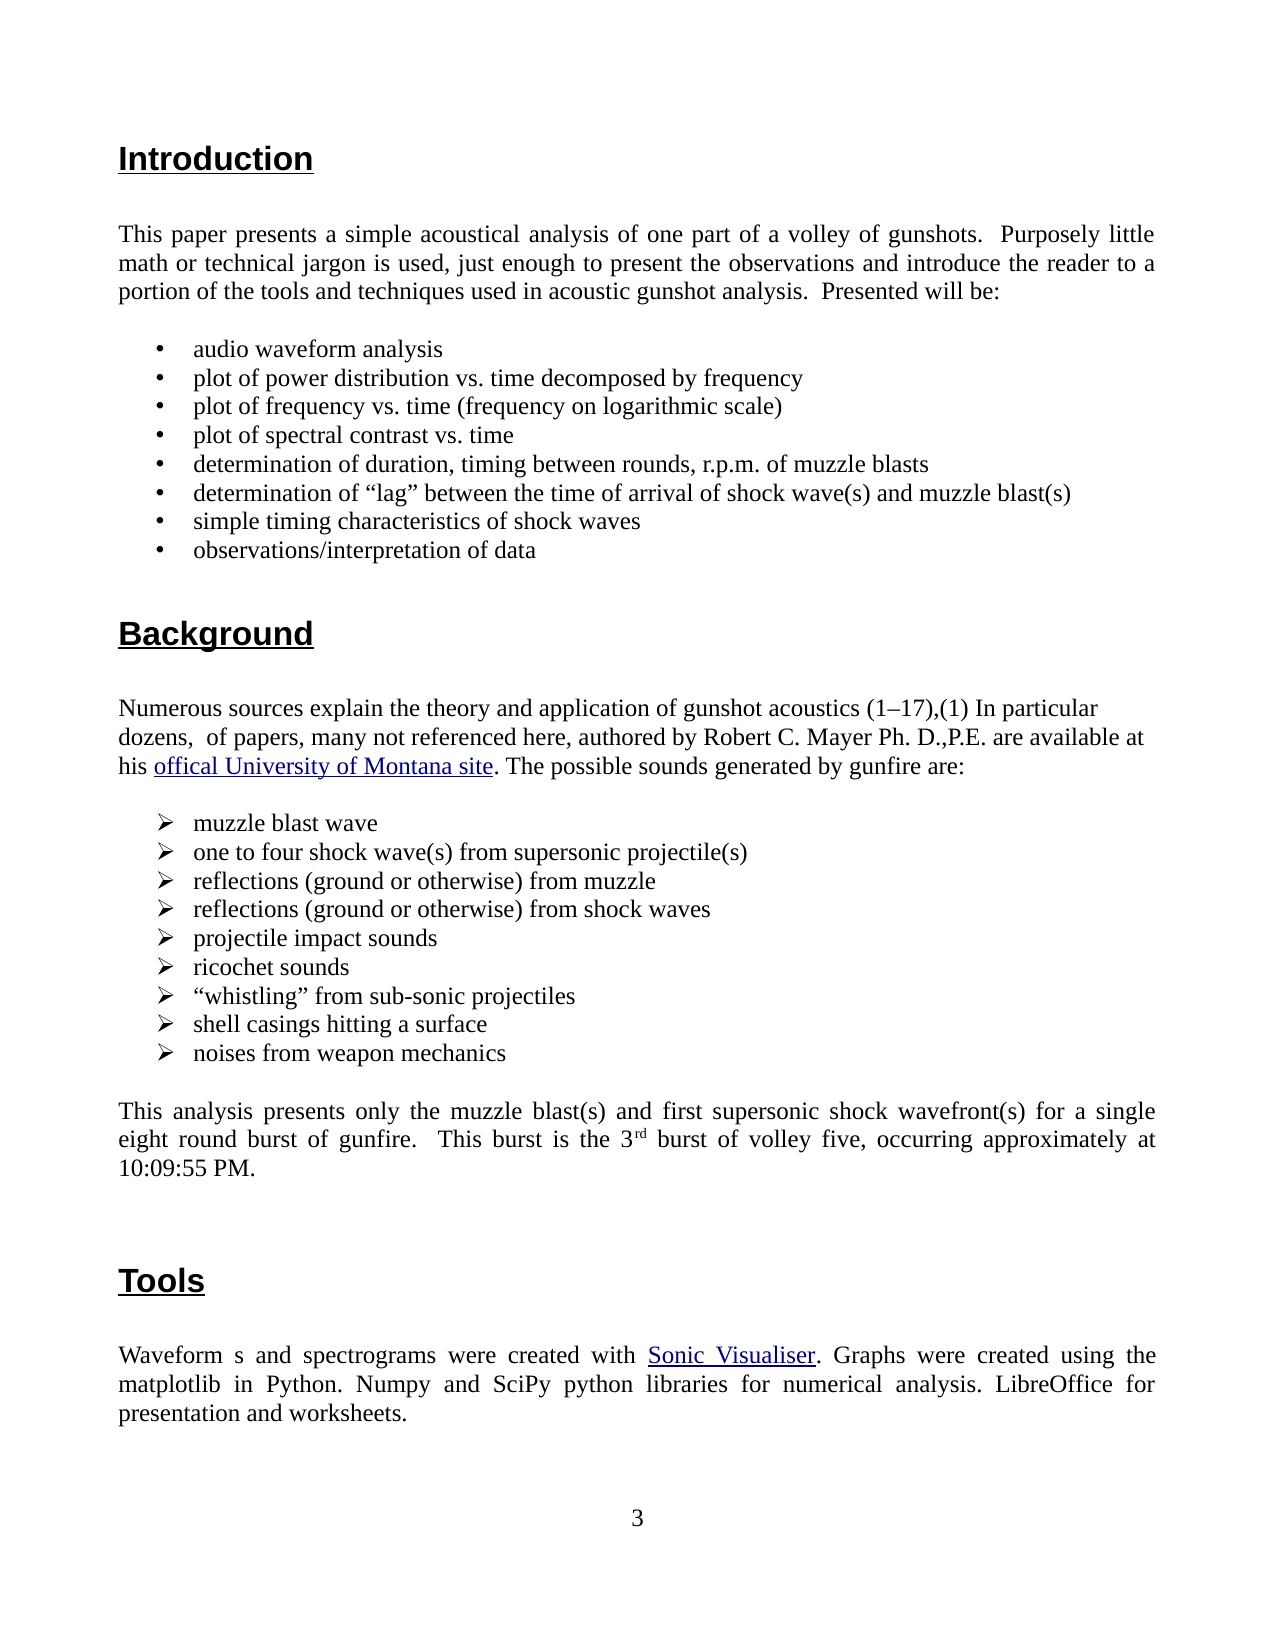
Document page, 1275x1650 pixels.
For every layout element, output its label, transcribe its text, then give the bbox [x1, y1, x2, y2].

list determination of duration, timing between rounds, r.p.m. of muzzle blasts [156, 449, 1157, 478]
list projectile impact sounds [156, 923, 1157, 952]
list plot of frequency vs. time (frequency on logarithmic scale) [156, 391, 1157, 420]
text Waveform s and spectrograms were created with Sonic Visualiser. Graphs were created using the matplotlib in Python. Numpy and SciPy python libraries for numerical analysis. LibreOffice for presentation and worksheets. [118, 1340, 1157, 1427]
list noises from weapon mechanics [156, 1038, 1157, 1067]
list plot of power distribution vs. time decomposed by frequency [156, 363, 1157, 391]
list determination of “lag” between the time of arrival of shock wave(s) and muzzle blast(s) [156, 478, 1157, 506]
list shell casings hitting a surface [156, 1009, 1157, 1038]
text Numerous sources explain the theory and application of gunshot acoustics (1–17),(1) In particular dozens, of papers, many not referenced here, authored by Robert C. Mayer Ph. D.,P.E. are available at his offical University of Montana site. The possible sounds generated by gunfire are: [118, 693, 1157, 779]
text This paper presents a simple acoustical analysis of one part of a volley of gunshots. Purposely little math or technical jargon is used, just enough to present the observations and introduce the reader to a portion of the tools and techniques used in acoustic gunshot analysis. Presented will be: [118, 219, 1157, 305]
list reflections (ground or otherwise) from muzzle [156, 866, 1157, 894]
list plot of spectral contrast vs. time [156, 420, 1157, 449]
subtitle Tools [118, 1260, 1157, 1299]
list one to four shock wave(s) from supersonic projectile(s) [156, 837, 1157, 866]
list observations/interpretation of data [156, 535, 1157, 564]
list reflections (ground or otherwise) from shock waves [156, 894, 1157, 923]
text This analysis presents only the muzzle blast(s) and first supersonic shock wavefront(s) for a single eight round burst of gunfire. This burst is the 3rd burst of volley five, occurring approximately at 10:09:55 PM. [118, 1096, 1157, 1182]
list audio waveform analysis [156, 334, 1157, 363]
list muzzle blast wave [156, 808, 1157, 837]
list “whistling” from sub-sonic projectiles [156, 981, 1157, 1009]
subtitle Introduction [118, 139, 1157, 178]
subtitle Background [118, 613, 1157, 652]
list simple timing characteristics of shock waves [156, 506, 1157, 535]
list ricochet sounds [156, 952, 1157, 981]
